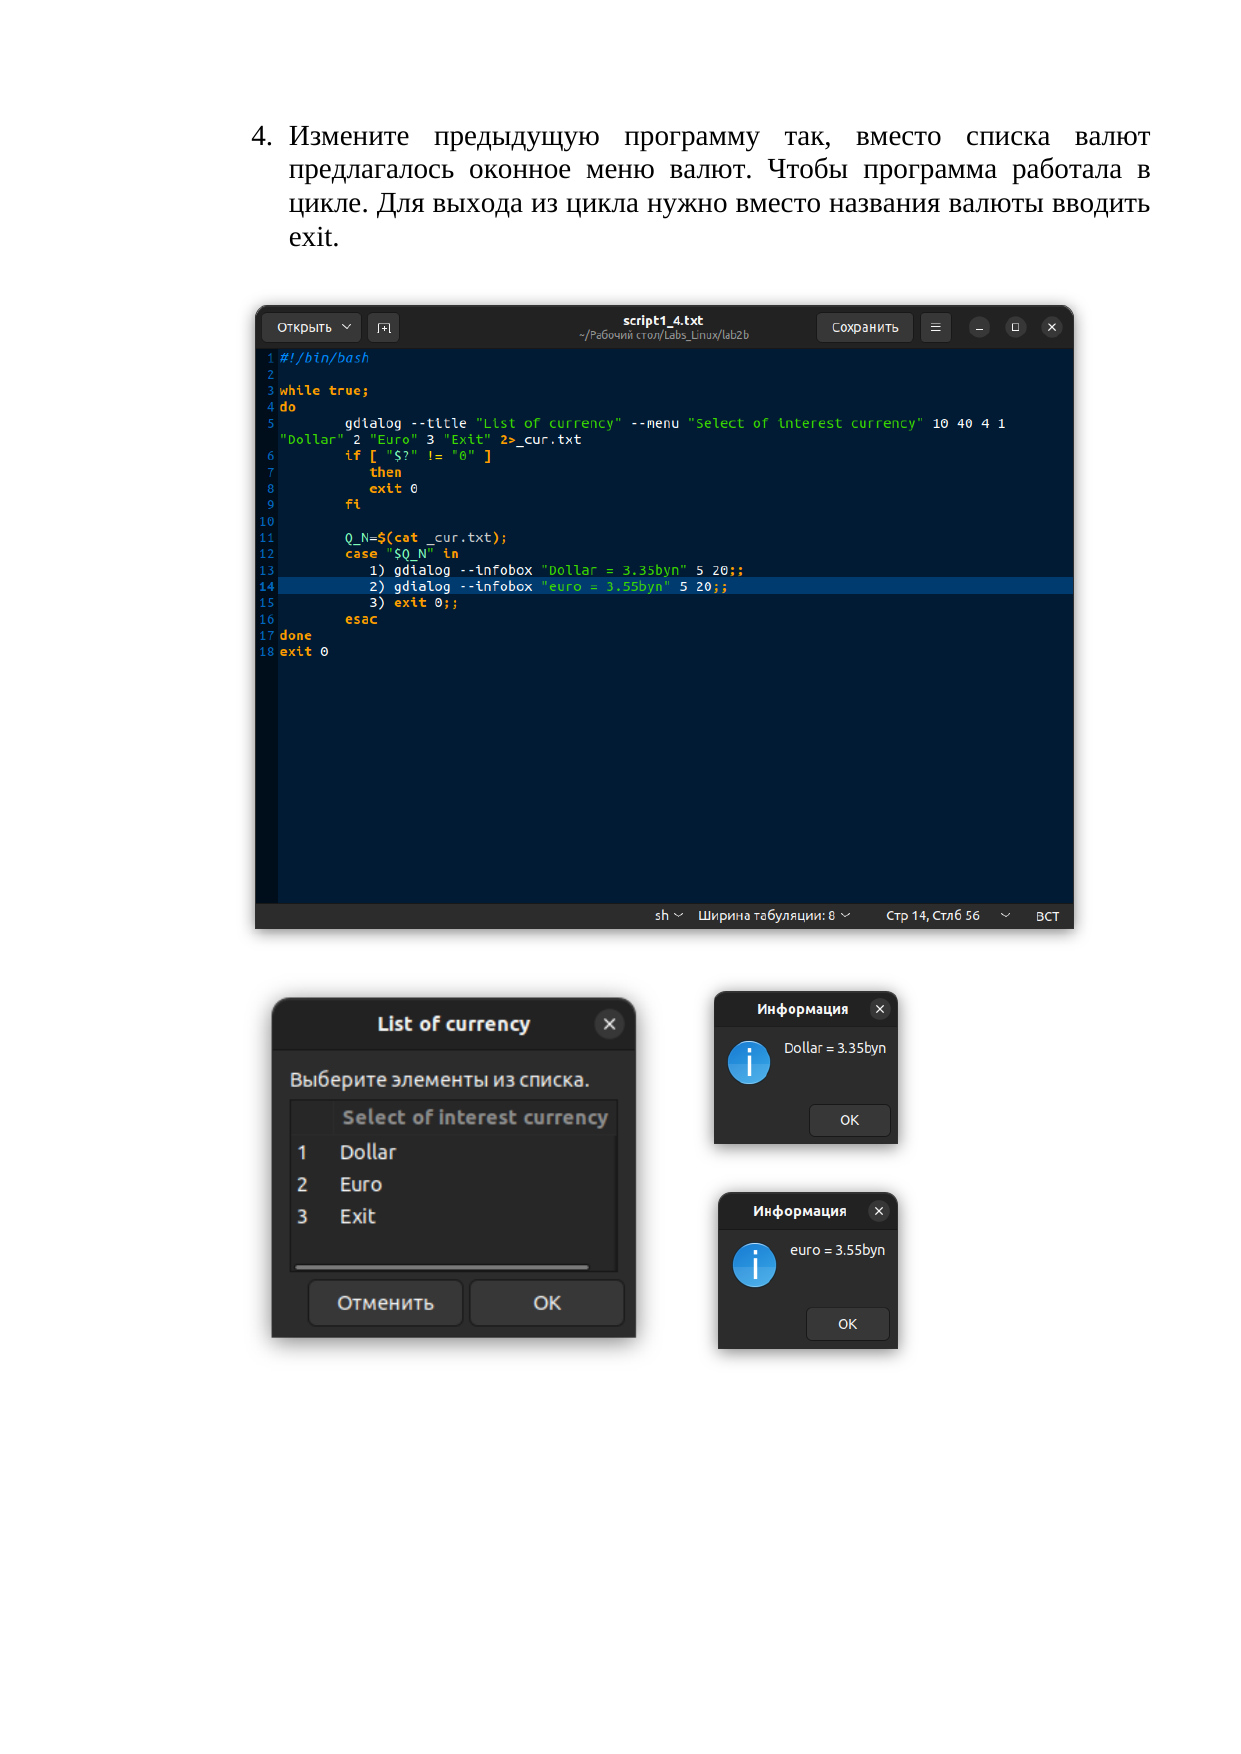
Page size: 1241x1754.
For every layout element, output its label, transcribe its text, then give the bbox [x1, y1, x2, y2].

picture [689, 970, 922, 1376]
picture [232, 285, 1096, 954]
picture [237, 968, 671, 1377]
list Измените предыдущую программу так, вместо списка валют предлагалось оконное меню валют. Чтобы программа работала в цикле. Для выхода из цикла нужно вместо названия валюты вводить exit. [251, 118, 1152, 252]
